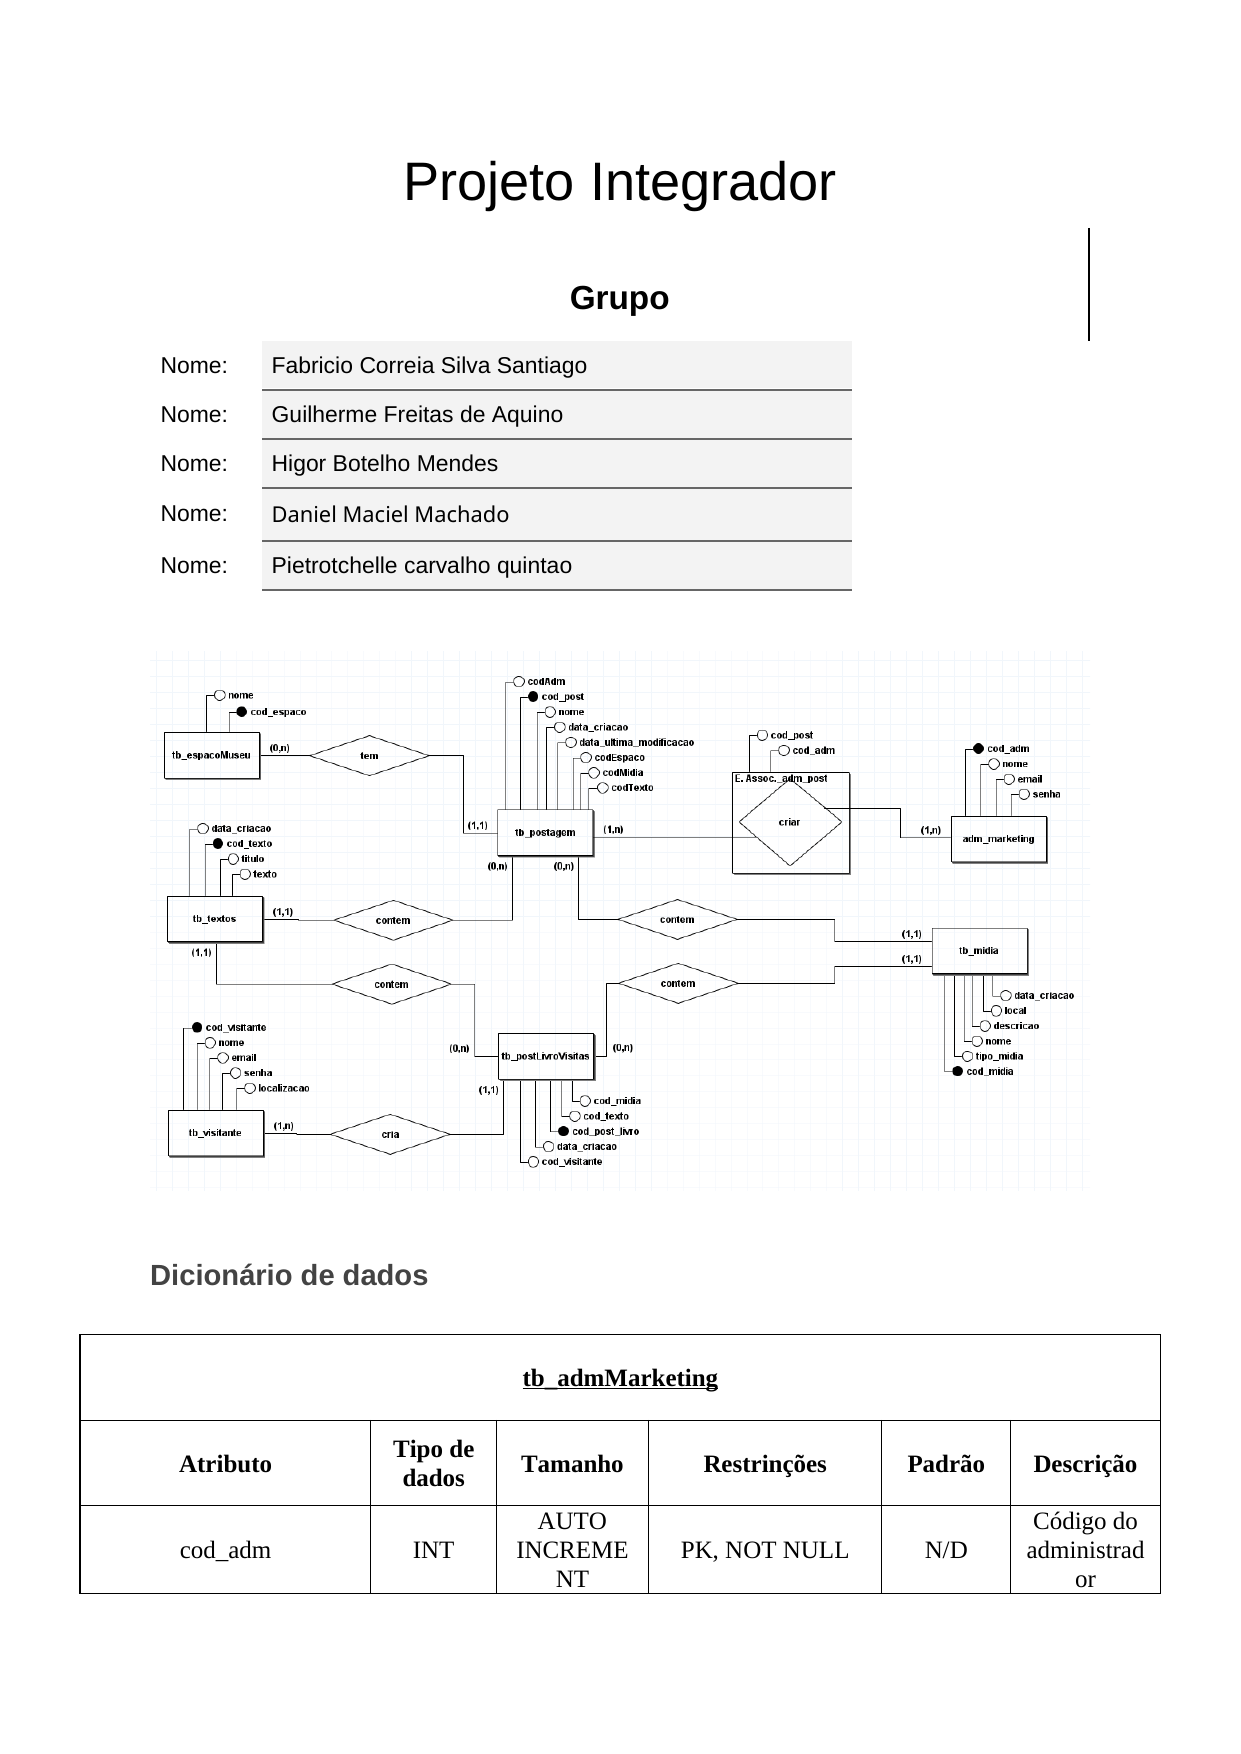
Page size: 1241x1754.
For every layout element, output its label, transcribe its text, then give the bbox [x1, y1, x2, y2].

table_header tb_admMarketing [81, 1335, 1160, 1420]
table_cell Guilherme Freitas de Aquino [262, 391, 852, 438]
table_cell Pietrotchelle carvalho quintao [262, 542, 852, 589]
table_cell Atributo [81, 1421, 370, 1505]
table_cell Tipo de dados [371, 1421, 496, 1505]
table_cell Nome: [151, 542, 260, 589]
table_cell Nome: [151, 391, 260, 438]
table_cell [854, 389, 1089, 438]
table_cell [854, 341, 1089, 388]
table_cell PK, NOT NULL [649, 1506, 881, 1593]
table_cell Descrição [1011, 1421, 1160, 1505]
table_cell Tamanho [497, 1421, 648, 1505]
table_cell Higor Botelho Mendes [262, 440, 852, 487]
table_cell Código do administrador [1011, 1506, 1160, 1593]
table_cell [854, 540, 1089, 589]
table_cell [854, 487, 1089, 540]
text Projeto Integrador [150, 150, 1090, 212]
table_cell [854, 438, 1089, 487]
table_cell Restrinções [649, 1421, 881, 1505]
table_cell Nome: [151, 489, 260, 540]
table_cell Nome: [151, 341, 260, 388]
table_cell AUTO INCREMENT [497, 1506, 648, 1593]
table_cell INT [371, 1506, 496, 1593]
table_cell Daniel Maciel Machado [262, 489, 852, 540]
table_cell N/D [882, 1506, 1010, 1593]
subtitle Dicionário de dados [150, 1258, 1090, 1292]
table_cell Nome: [151, 440, 260, 487]
table_header Grupo [151, 230, 1088, 339]
table_cell Padrão [882, 1421, 1010, 1505]
table_cell Fabricio Correia Silva Santiago [262, 341, 852, 388]
table_cell cod_adm [81, 1506, 370, 1593]
